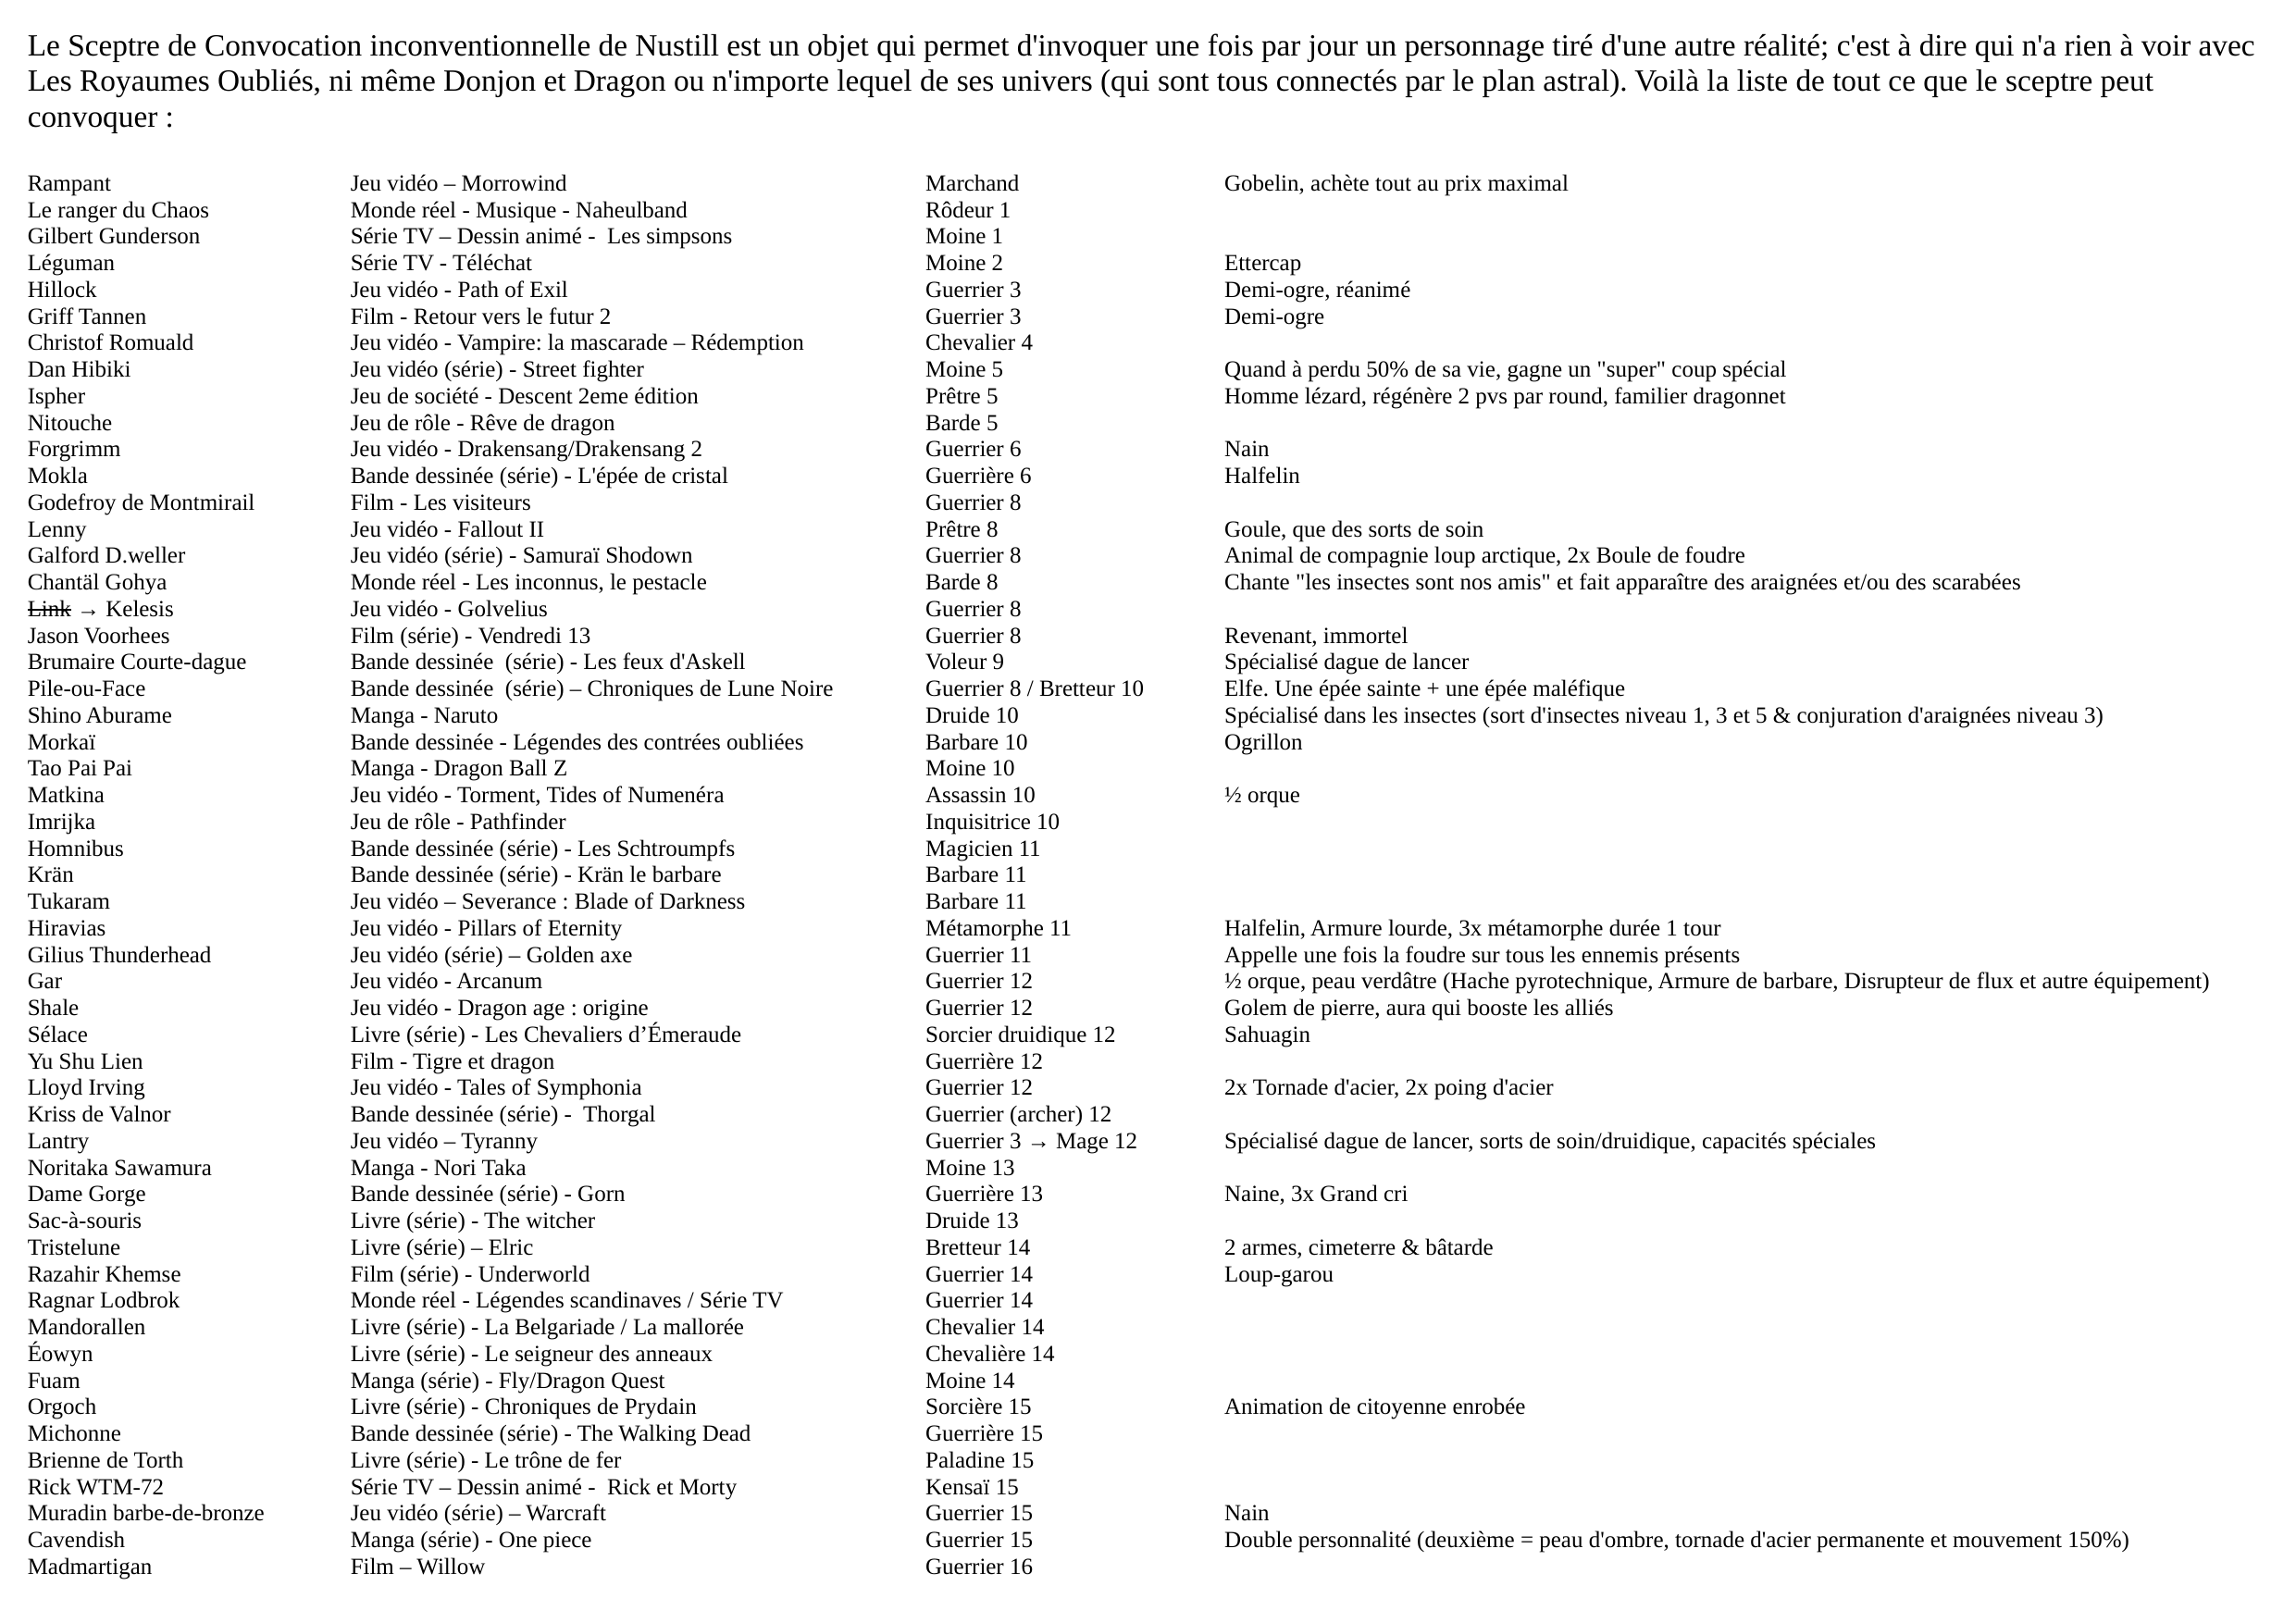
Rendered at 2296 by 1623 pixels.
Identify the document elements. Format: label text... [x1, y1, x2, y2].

text Hiravias Jeu vidéo - Pillars of Eternity Métamorphe 11 Halfelin, Armure lourde, 3x métamorphe durée 1 tour [27, 914, 2268, 941]
text Le Sceptre de Convocation inconventionnelle de Nustill est un objet qui permet d'invoquer une fois par jour un personnage tiré d'une autre réalité; c'est à dire qui n'a rien à voir avec Les Royaumes Oubliés, ni même Donjon et Dragon ou n'importe lequel de ses univers (qui sont tous connectés par le plan astral). Voilà la liste de tout ce que le sceptre peut convoquer : [27, 27, 2268, 133]
text Cavendish Manga (série) - One piece Guerrier 15 Double personnalité (deuxième = peau d'ombre, tornade d'acier permanente et mouvement 150%) [27, 1526, 2268, 1553]
text Jason Voorhees Film (série) - Vendredi 13 Guerrier 8 Revenant, immortel [27, 622, 2268, 648]
text Ispher Jeu de société - Descent 2eme édition Prêtre 5 Homme lézard, régénère 2 pvs par round, familier dragonnet [27, 382, 2268, 409]
text Forgrimm Jeu vidéo - Drakensang/Drakensang 2 Guerrier 6 Nain [27, 435, 2268, 462]
text Godefroy de Montmirail Film - Les visiteurs Guerrier 8 [27, 489, 2268, 515]
text Mokla Bande dessinée (série) - L'épée de cristal Guerrière 6 Halfelin [27, 462, 2268, 489]
text Le ranger du Chaos Monde réel - Musique - Naheulband Rôdeur 1 [27, 196, 2268, 222]
text Pile-ou-Face Bande dessinée (série) – Chroniques de Lune Noire Guerrier 8 / Bretteur 10 Elfe. Une épée sainte + une épée maléfique [27, 675, 2268, 701]
text Dame Gorge Bande dessinée (série) - Gorn Guerrière 13 Naine, 3x Grand cri [27, 1180, 2268, 1207]
text Orgoch Livre (série) - Chroniques de Prydain Sorcière 15 Animation de citoyenne enrobée [27, 1393, 2268, 1419]
text Tao Pai Pai Manga - Dragon Ball Z Moine 10 [27, 754, 2268, 781]
text Fuam Manga (série) - Fly/Dragon Quest Moine 14 [27, 1367, 2268, 1393]
text Brienne de Torth Livre (série) - Le trône de fer Paladine 15 [27, 1446, 2268, 1473]
text Gilius Thunderhead Jeu vidéo (série) – Golden axe Guerrier 11 Appelle une fois la foudre sur tous les ennemis présents [27, 941, 2268, 967]
text Sélace Livre (série) - Les Chevaliers d’Émeraude Sorcier druidique 12 Sahuagin [27, 1021, 2268, 1047]
text Muradin barbe-de-bronze Jeu vidéo (série) – Warcraft Guerrier 15 Nain [27, 1499, 2268, 1526]
text Link → Kelesis Jeu vidéo - Golvelius Guerrier 8 [27, 595, 2268, 622]
text Lloyd Irving Jeu vidéo - Tales of Symphonia Guerrier 12 2x Tornade d'acier, 2x poing d'acier [27, 1073, 2268, 1100]
text Lenny Jeu vidéo - Fallout II Prêtre 8 Goule, que des sorts de soin [27, 515, 2268, 541]
text Tristelune Livre (série) – Elric Bretteur 14 2 armes, cimeterre & bâtarde [27, 1233, 2268, 1260]
text Noritaka Sawamura Manga - Nori Taka Moine 13 [27, 1154, 2268, 1180]
text Dan Hibiki Jeu vidéo (série) - Street fighter Moine 5 Quand à perdu 50% de sa vie, gagne un "super" coup spécial [27, 355, 2268, 382]
text Shino Aburame Manga - Naruto Druide 10 Spécialisé dans les insectes (sort d'insectes niveau 1, 3 et 5 & conjuration d'araignées niveau 3) [27, 701, 2268, 728]
text Christof Romuald Jeu vidéo - Vampire: la mascarade – Rédemption Chevalier 4 [27, 328, 2268, 355]
text Michonne Bande dessinée (série) - The Walking Dead Guerrière 15 [27, 1419, 2268, 1446]
text Homnibus Bande dessinée (série) - Les Schtroumpfs Magicien 11 [27, 835, 2268, 861]
text Brumaire Courte-dague Bande dessinée (série) - Les feux d'Askell Voleur 9 Spécialisé dague de lancer [27, 648, 2268, 675]
text Éowyn Livre (série) - Le seigneur des anneaux Chevalière 14 [27, 1340, 2268, 1367]
text Galford D.weller Jeu vidéo (série) - Samuraï Shodown Guerrier 8 Animal de compagnie loup arctique, 2x Boule de foudre [27, 541, 2268, 568]
text Shale Jeu vidéo - Dragon age : origine Guerrier 12 Golem de pierre, aura qui booste les alliés [27, 994, 2268, 1021]
text Hillock Jeu vidéo - Path of Exil Guerrier 3 Demi-ogre, réanimé [27, 276, 2268, 303]
text Griff Tannen Film - Retour vers le futur 2 Guerrier 3 Demi-ogre [27, 303, 2268, 328]
text Sac-à-souris Livre (série) - The witcher Druide 13 [27, 1207, 2268, 1233]
text Gar Jeu vidéo - Arcanum Guerrier 12 ½ orque, peau verdâtre (Hache pyrotechnique, Armure de barbare, Disrupteur de flux et autre équipement) [27, 967, 2268, 994]
text Morkaï Bande dessinée - Légendes des contrées oubliées Barbare 10 Ogrillon [27, 728, 2268, 754]
text Lantry Jeu vidéo – Tyranny Guerrier 3 → Mage 12 Spécialisé dague de lancer, sorts de soin/druidique, capacités spéciales [27, 1127, 2268, 1154]
text Nitouche Jeu de rôle - Rêve de dragon Barde 5 [27, 409, 2268, 435]
text Krän Bande dessinée (série) - Krän le barbare Barbare 11 [27, 861, 2268, 887]
text Rick WTM-72 Série TV – Dessin animé - Rick et Morty Kensaï 15 [27, 1473, 2268, 1499]
text Madmartigan Film – Willow Guerrier 16 [27, 1553, 2268, 1580]
text Rampant Jeu vidéo – Morrowind Marchand Gobelin, achète tout au prix maximal [27, 169, 2268, 196]
text Mandorallen Livre (série) - La Belgariade / La mallorée Chevalier 14 [27, 1313, 2268, 1340]
text Imrijka Jeu de rôle - Pathfinder Inquisitrice 10 [27, 808, 2268, 835]
text Kriss de Valnor Bande dessinée (série) - Thorgal Guerrier (archer) 12 [27, 1100, 2268, 1127]
text Gilbert Gunderson Série TV – Dessin animé - Les simpsons Moine 1 [27, 222, 2268, 249]
text Ragnar Lodbrok Monde réel - Légendes scandinaves / Série TV Guerrier 14 [27, 1286, 2268, 1313]
text Razahir Khemse Film (série) - Underworld Guerrier 14 Loup-garou [27, 1260, 2268, 1286]
text Matkina Jeu vidéo - Torment, Tides of Numenéra Assassin 10 ½ orque [27, 781, 2268, 808]
text Léguman Série TV - Téléchat Moine 2 Ettercap [27, 249, 2268, 276]
text Chantäl Gohya Monde réel - Les inconnus, le pestacle Barde 8 Chante "les insectes sont nos amis" et fait apparaître des araignées et/ou des scarabées [27, 568, 2268, 595]
text Yu Shu Lien Film - Tigre et dragon Guerrière 12 [27, 1047, 2268, 1073]
text Tukaram Jeu vidéo – Severance : Blade of Darkness Barbare 11 [27, 887, 2268, 914]
